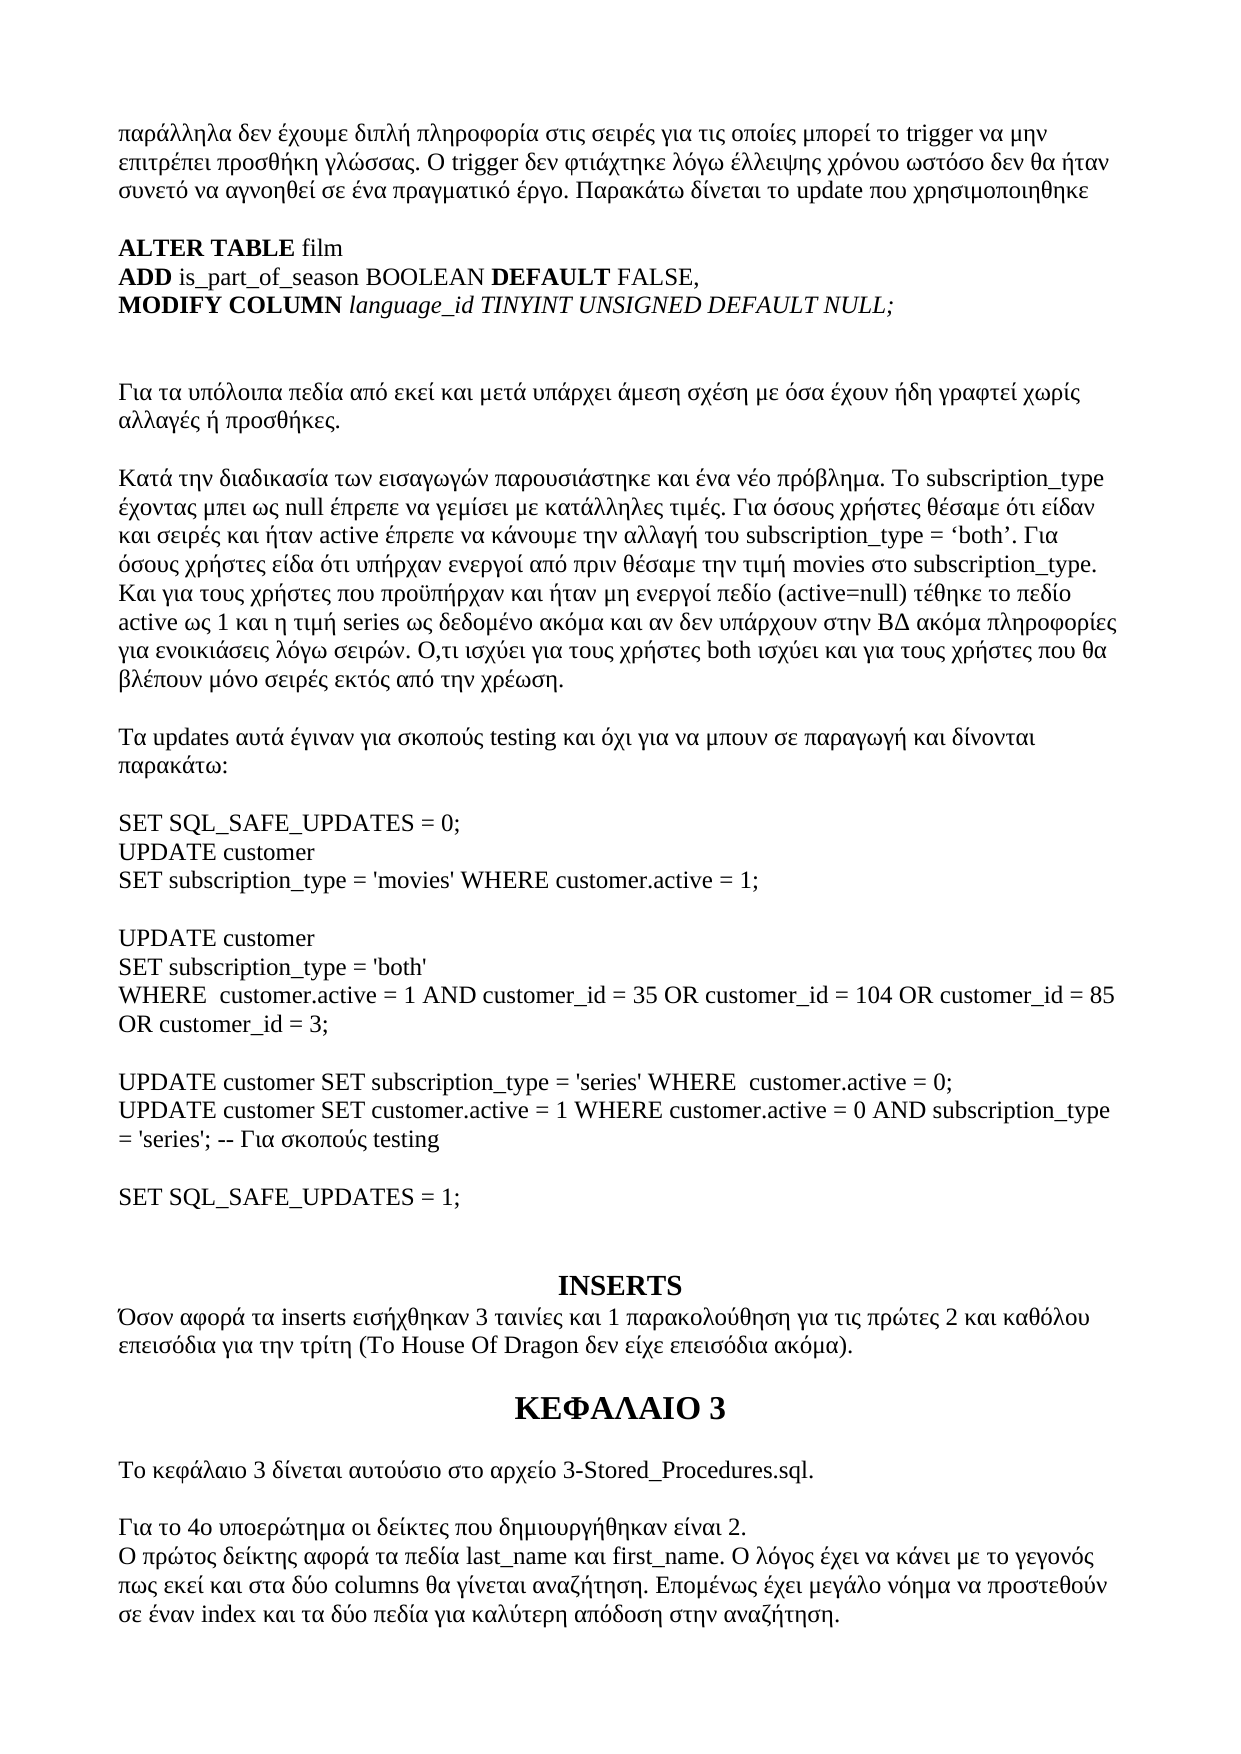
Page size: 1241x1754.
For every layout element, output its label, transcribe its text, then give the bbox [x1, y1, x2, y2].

text ALTER TABLE film ADD is_part_of_season BOOLEAN DEFAULT FALSE, [118, 233, 1122, 291]
text SET SQL_SAFE_UPDATES = 0; UPDATE customer SET subscription_type = 'movies' WHERE customer.active = 1; UPDATE customer SET subscription_type = 'both' WHERE customer.active = 1 AND customer_id = 35 OR customer_id = 104 OR customer_id = 85 OR customer_id = 3; UPDATE customer SET subscription_type = 'series' WHERE customer.active = 0; UPDATE customer SET customer.active = 1 WHERE customer.active = 0 AND subscription_type = 'series'; -- Για σκοπούς testing SET SQL_SAFE_UPDATES = 1; [118, 808, 1122, 1211]
text Για τα υπόλοιπα πεδία από εκεί και μετά υπάρχει άμεση σχέση με όσα έχουν ήδη γραφτεί χωρίς αλλαγές ή προσθήκες. [118, 377, 1122, 434]
text Όσον αφορά τα inserts εισήχθηκαν 3 ταινίες και 1 παρακολούθηση για τις πρώτες 2 και καθόλου επεισόδια για την τρίτη (Το House Of Dragon δεν είχε επεισόδια ακόμα). [118, 1302, 1122, 1359]
text MODIFY COLUMN language_id TINYINT UNSIGNED DEFAULT NULL; [118, 291, 1122, 319]
text Τα updates αυτά έγιναν για σκοπούς testing και όχι για να μπουν σε παραγωγή και δίνονται παρακάτω: [118, 722, 1122, 779]
text Ο πρώτος δείκτης αφορά τα πεδία last_name και first_name. Ο λόγος έχει να κάνει με το γεγονός πως εκεί και στα δύο columns θα γίνεται αναζήτηση. Επομένως έχει μεγάλο νόημα να προστεθούν σε έναν index και τα δύο πεδία για καλύτερη απόδοση στην αναζήτηση. [118, 1541, 1122, 1627]
text ΚΕΦΑΛΑΙΟ 3 [118, 1388, 1122, 1426]
text Για το 4ο υποερώτημα οι δείκτες που δημιουργήθηκαν είναι 2. [118, 1512, 1122, 1541]
text Κατά την διαδικασία των εισαγωγών παρουσιάστηκε και ένα νέο πρόβλημα. Το subscription_type έχοντας μπει ως null έπρεπε να γεμίσει με κατάλληλες τιμές. Για όσους χρήστες θέσαμε ότι είδαν και σειρές και ήταν active έπρεπε να κάνουμε την αλλαγή του subscription_type = ‘both’. Για όσους χρήστες είδα ότι υπήρχαν ενεργοί από πριν θέσαμε την τιμή movies στο subscription_type. [118, 463, 1122, 578]
text INSERTS [118, 1268, 1122, 1302]
text Το κεφάλαιο 3 δίνεται αυτούσιο στο αρχείο 3-Stored_Procedures.sql. [118, 1455, 1122, 1484]
text παράλληλα δεν έχουμε διπλή πληροφορία στις σειρές για τις οποίες μπορεί το trigger να μην επιτρέπει προσθήκη γλώσσας. Ο trigger δεν φτιάχτηκε λόγω έλλειψης χρόνου ωστόσο δεν θα ήταν συνετό να αγνοηθεί σε ένα πραγματικό έργο. Παρακάτω δίνεται το update που χρησιμοποιηθηκε [118, 118, 1122, 204]
text Και για τους χρήστες που προϋπήρχαν και ήταν μη ενεργοί πεδίο (active=null) τέθηκε το πεδίο active ως 1 και η τιμή series ως δεδομένο ακόμα και αν δεν υπάρχουν στην ΒΔ ακόμα πληροφορίες για ενοικιάσεις λόγω σειρών. Ο,τι ισχύει για τους χρήστες both ισχύει και για τους χρήστες που θα βλέπουν μόνο σειρές εκτός από την χρέωση. [118, 578, 1122, 693]
